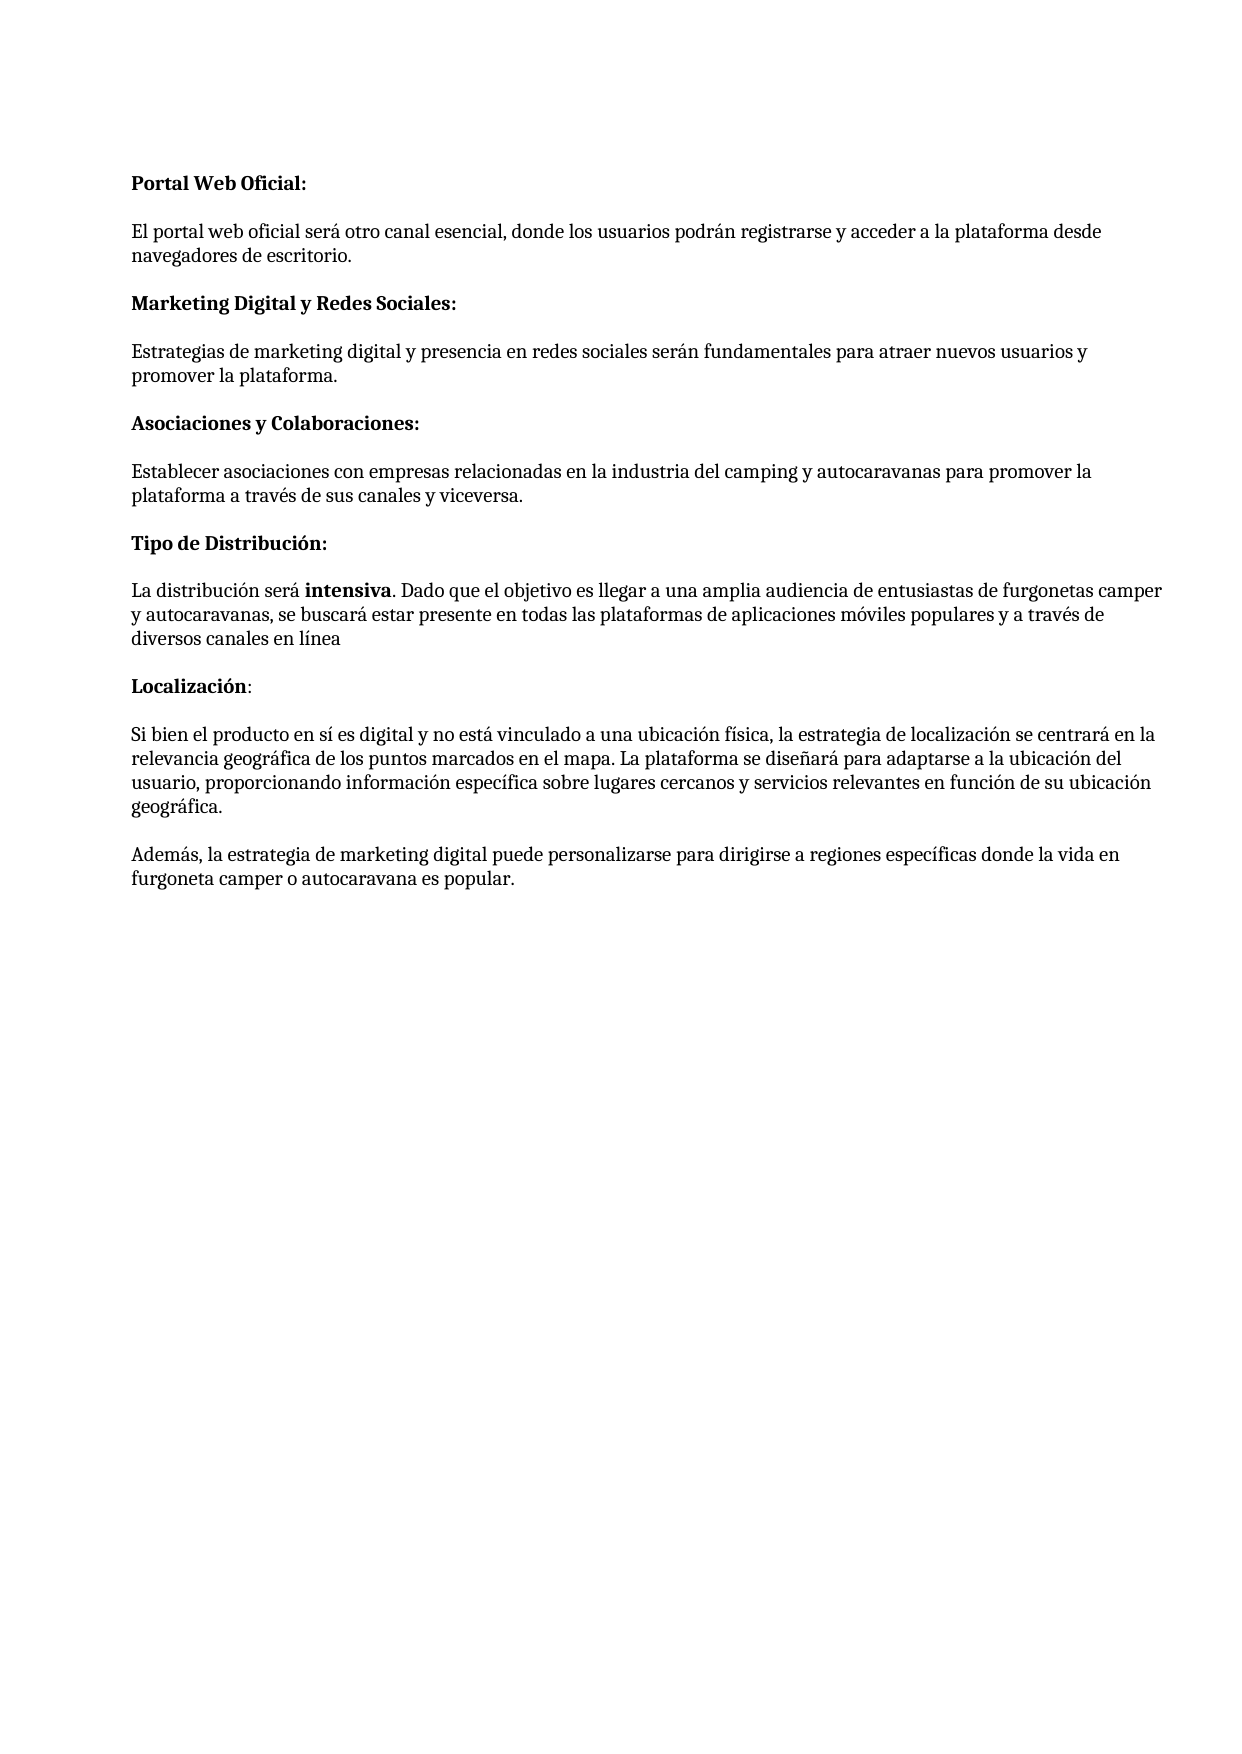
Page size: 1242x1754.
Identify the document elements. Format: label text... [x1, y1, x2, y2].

text Si bien el producto en sí es digital y no está vinculado a una ubicación física, la estrategia de localización se centrará en la relevancia geográfica de los puntos marcados en el mapa. La plataforma se diseñará para adaptarse a la ubicación del usuario, proporcionando información específica sobre lugares cercanos y servicios relevantes en función de su ubicación geográfica. [131, 723, 1175, 819]
text Estrategias de marketing digital y presencia en redes sociales serán fundamentales para atraer nuevos usuarios y promover la plataforma. [131, 339, 1175, 387]
text Establecer asociaciones con empresas relacionadas en la industria del camping y autocaravanas para promover la plataforma a través de sus canales y viceversa. Tipo de Distribución: [131, 459, 1175, 555]
text La distribución será intensiva. Dado que el objetivo es llegar a una amplia audiencia de entusiastas de furgonetas camper y autocaravanas, se buscará estar presente en todas las plataformas de aplicaciones móviles populares y a través de diversos canales en línea Localización: [131, 579, 1175, 699]
text Además, la estrategia de marketing digital puede personalizarse para dirigirse a regiones específicas donde la vida en furgoneta camper o autocaravana es popular. [131, 843, 1175, 891]
text Asociaciones y Colaboraciones: [131, 411, 1175, 435]
text Portal Web Oficial: [131, 172, 1175, 196]
text El portal web oficial será otro canal esencial, donde los usuarios podrán registrarse y acceder a la plataforma desde navegadores de escritorio. [131, 220, 1175, 268]
text Marketing Digital y Redes Sociales: [131, 292, 1175, 316]
